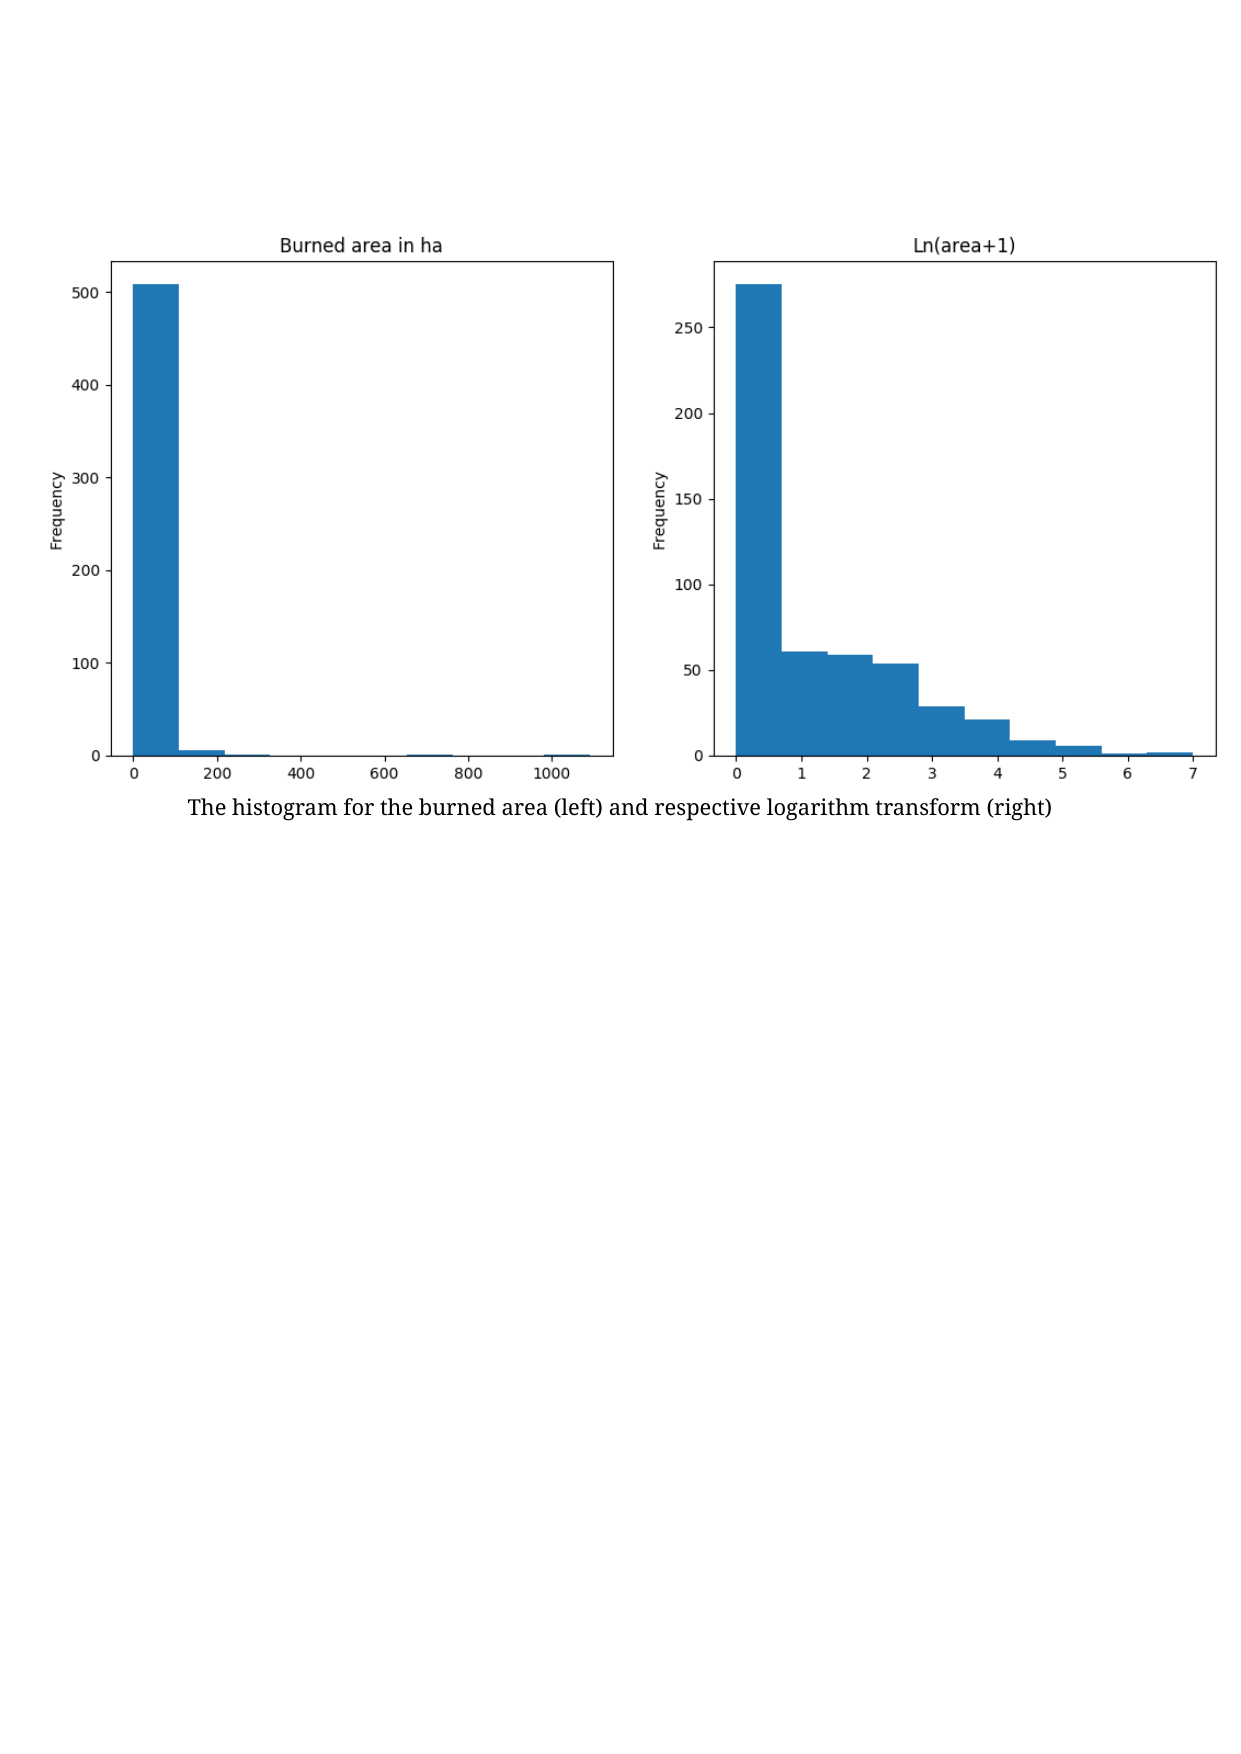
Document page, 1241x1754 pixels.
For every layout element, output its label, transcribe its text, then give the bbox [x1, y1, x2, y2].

text The histogram for the burned area (left) and respective logarithm transform (right) [118, 793, 1122, 822]
picture [32, 203, 1240, 793]
